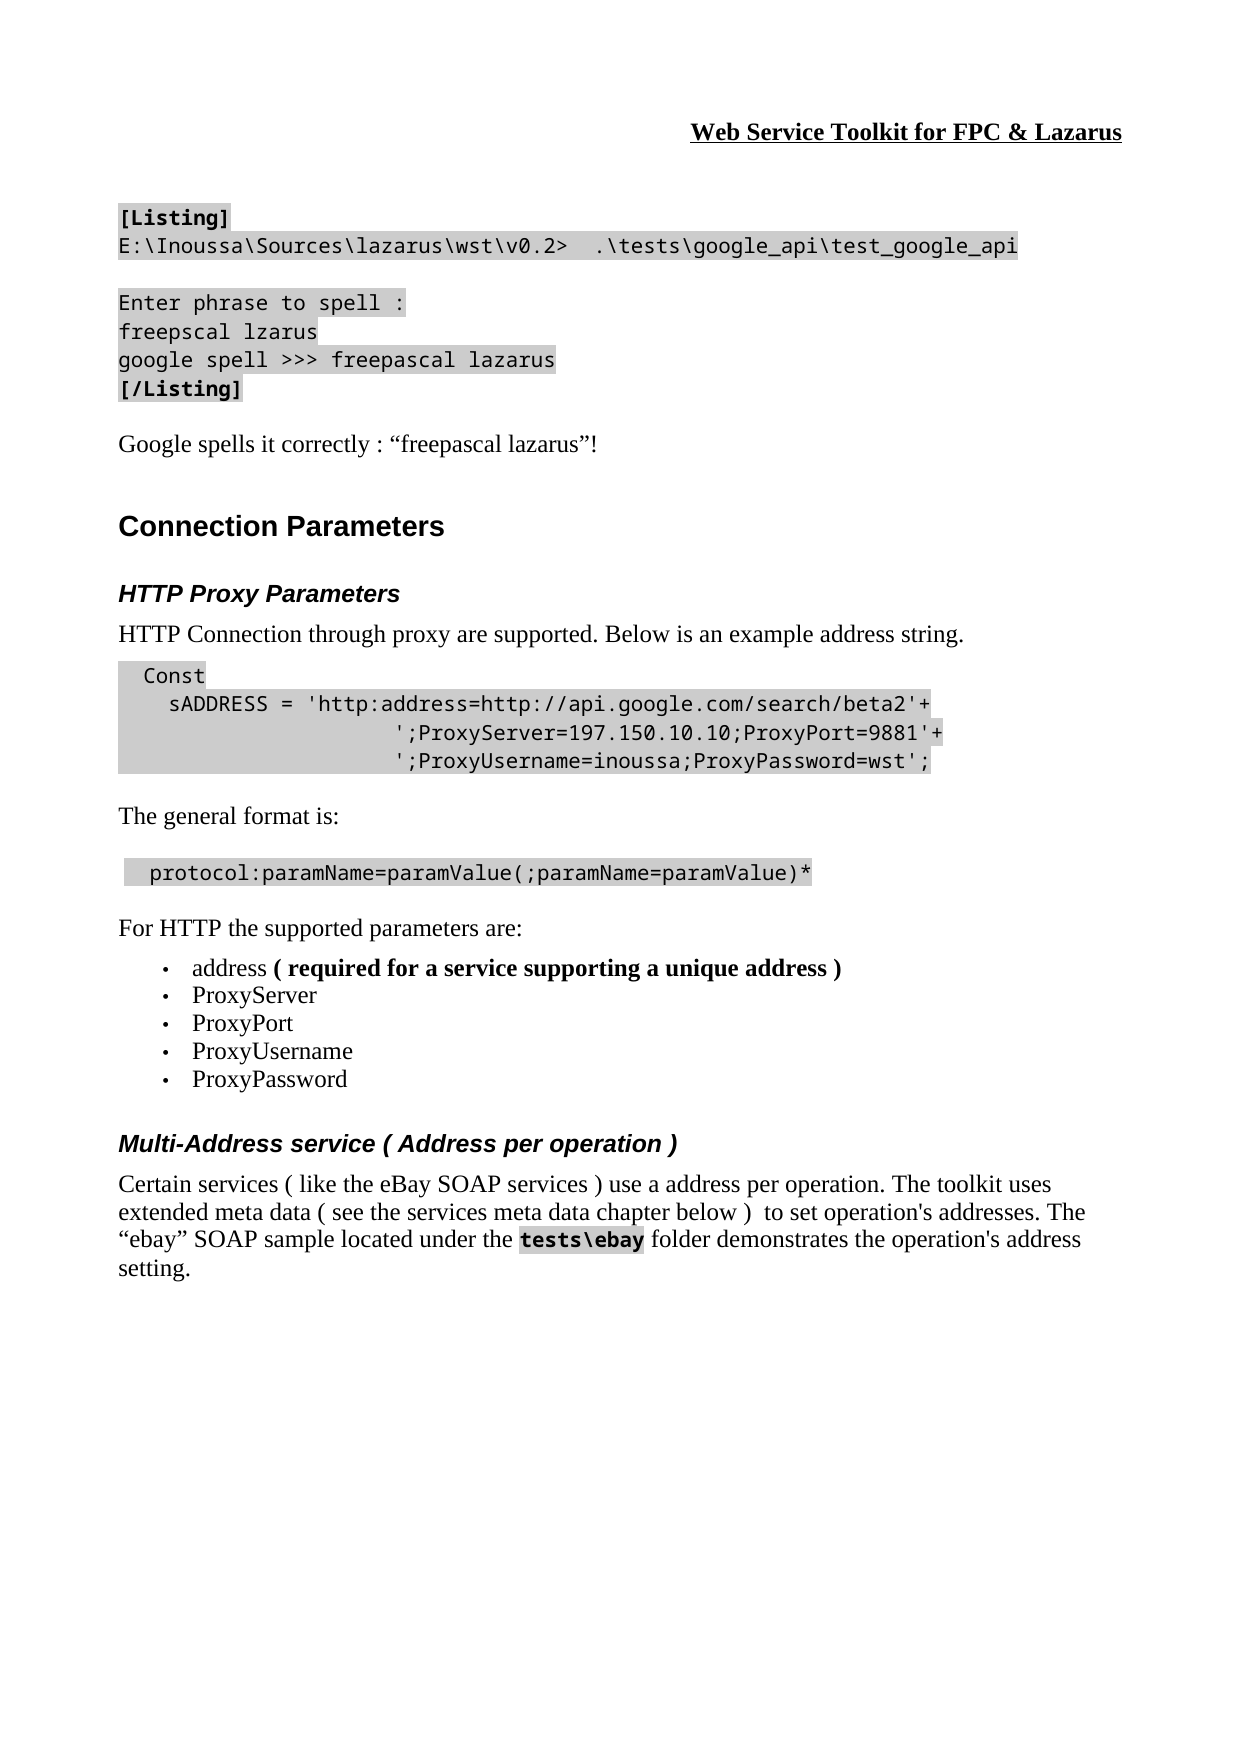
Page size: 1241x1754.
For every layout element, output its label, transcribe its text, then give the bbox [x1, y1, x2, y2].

list address ( required for a service supporting a unique address ) [162, 954, 1122, 982]
text Certain services ( like the eBay SOAP services ) use a address per operation. The toolkit uses extended meta data ( see the services meta data chapter below ) to set operation's addresses. The “ebay” SOAP sample located under the tests\ebay folder demonstrates the operation's address setting. [118, 1170, 1122, 1282]
text protocol:paramName=paramValue(;paramName=paramValue)* [118, 858, 1122, 886]
text ';ProxyServer=197.150.10.10;ProxyPort=9881'+ [118, 718, 1122, 746]
text For HTTP the supported parameters are: [118, 914, 1122, 941]
text HTTP Connection through proxy are supported. Below is an example address string. [118, 621, 1122, 648]
subtitle Connection Parameters [118, 510, 1122, 543]
list ProxyUsername [162, 1037, 1122, 1065]
text freepscal lzarus [118, 317, 1122, 345]
text E:\Inoussa\Sources\lazarus\wst\v0.2> .\tests\google_api\test_google_api [118, 231, 1122, 260]
list ProxyServer [162, 982, 1122, 1009]
text ';ProxyUsername=inoussa;ProxyPassword=wst'; [118, 746, 1122, 774]
text google spell >>> freepascal lazarus [118, 345, 1122, 374]
text [/Listing] [118, 374, 1122, 402]
text Const [118, 661, 1122, 689]
list ProxyPort [162, 1009, 1122, 1037]
text sADDRESS = 'http:address=http://api.google.com/search/beta2'+ [118, 689, 1122, 718]
text The general format is: [118, 802, 1122, 830]
subtitle HTTP Proxy Parameters [118, 580, 1122, 608]
text [Listing] [118, 203, 1122, 231]
text Enter phrase to spell : [118, 288, 1122, 317]
list ProxyPassword [162, 1065, 1122, 1092]
subtitle Multi-Address service ( Address per operation ) [118, 1130, 1122, 1158]
text Google spells it correctly : “freepascal lazarus”! [118, 430, 1122, 457]
